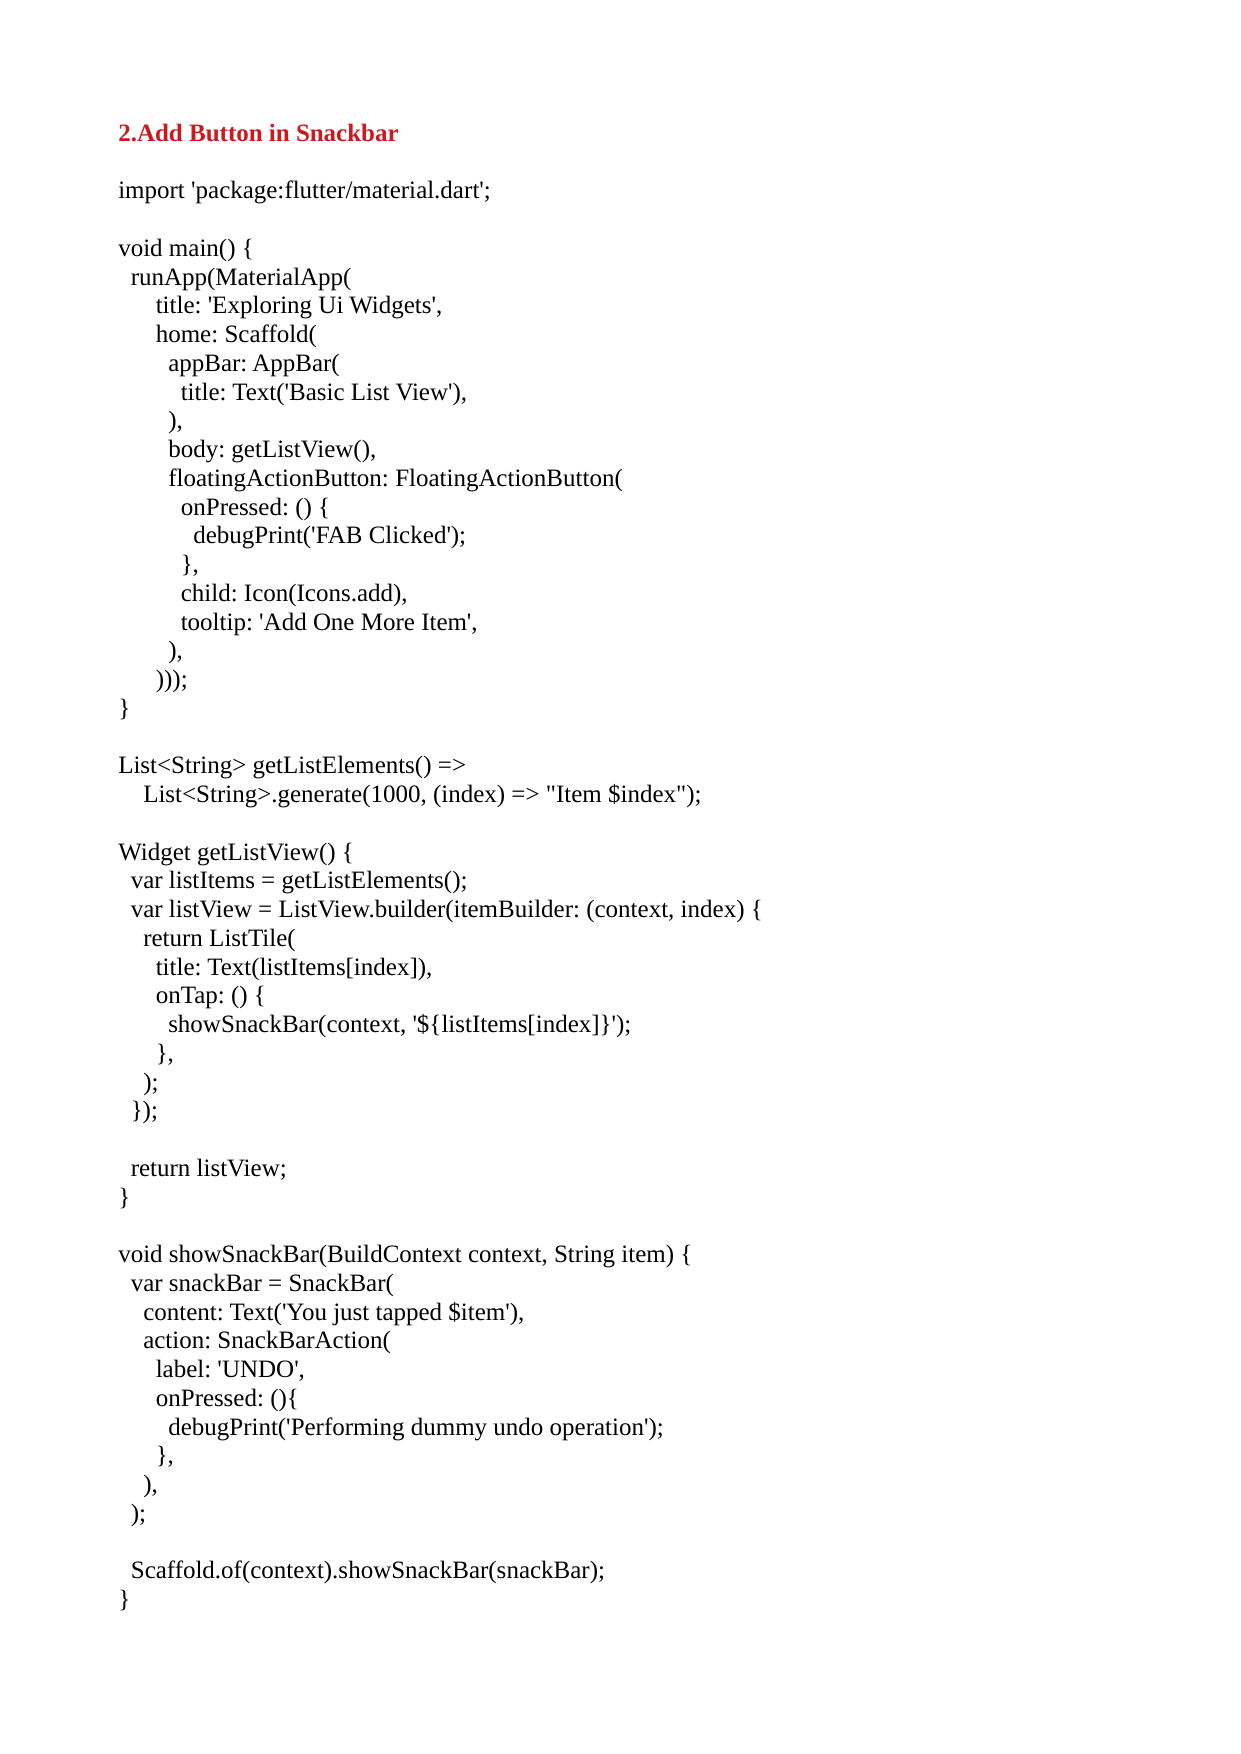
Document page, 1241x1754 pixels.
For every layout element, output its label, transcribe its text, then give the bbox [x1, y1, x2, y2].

text appBar: AppBar( [118, 348, 1122, 377]
text onPressed: (){ [118, 1383, 1122, 1412]
text } [118, 1584, 1122, 1613]
text void main() { [118, 233, 1122, 262]
text ), [118, 1469, 1122, 1498]
text label: 'UNDO', [118, 1354, 1122, 1383]
text body: getListView(), [118, 434, 1122, 463]
text }, [118, 549, 1122, 578]
text Scaffold.of(context).showSnackBar(snackBar); [118, 1556, 1122, 1584]
text runApp(MaterialApp( [118, 262, 1122, 291]
text title: Text('Basic List View'), [118, 377, 1122, 406]
text ), [118, 406, 1122, 434]
text Widget getListView() { [118, 837, 1122, 866]
text ))); [118, 664, 1122, 693]
text onPressed: () { [118, 492, 1122, 521]
text ); [118, 1067, 1122, 1096]
text var listView = ListView.builder(itemBuilder: (context, index) { [118, 894, 1122, 923]
text ), [118, 636, 1122, 664]
text }, [118, 1038, 1122, 1067]
text void showSnackBar(BuildContext context, String item) { [118, 1239, 1122, 1268]
text List<String>.generate(1000, (index) => "Item $index"); [118, 779, 1122, 808]
text }); [118, 1096, 1122, 1124]
text debugPrint('FAB Clicked'); [118, 521, 1122, 549]
text import 'package:flutter/material.dart'; [118, 176, 1122, 204]
text 2.Add Button in Snackbar [118, 118, 1122, 147]
text return listView; [118, 1153, 1122, 1182]
text List<String> getListElements() => [118, 751, 1122, 779]
text }, [118, 1441, 1122, 1469]
text } [118, 693, 1122, 722]
text return ListTile( [118, 923, 1122, 952]
text title: Text(listItems[index]), [118, 952, 1122, 981]
text debugPrint('Performing dummy undo operation'); [118, 1412, 1122, 1441]
text ); [118, 1498, 1122, 1527]
text action: SnackBarAction( [118, 1326, 1122, 1354]
text } [118, 1182, 1122, 1211]
text floatingActionButton: FloatingActionButton( [118, 463, 1122, 492]
text content: Text('You just tapped $item'), [118, 1297, 1122, 1326]
text var listItems = getListElements(); [118, 866, 1122, 894]
text showSnackBar(context, '${listItems[index]}'); [118, 1009, 1122, 1038]
text home: Scaffold( [118, 319, 1122, 348]
text tooltip: 'Add One More Item', [118, 607, 1122, 636]
text var snackBar = SnackBar( [118, 1268, 1122, 1297]
text title: 'Exploring Ui Widgets', [118, 291, 1122, 319]
text onTap: () { [118, 981, 1122, 1009]
text child: Icon(Icons.add), [118, 578, 1122, 607]
